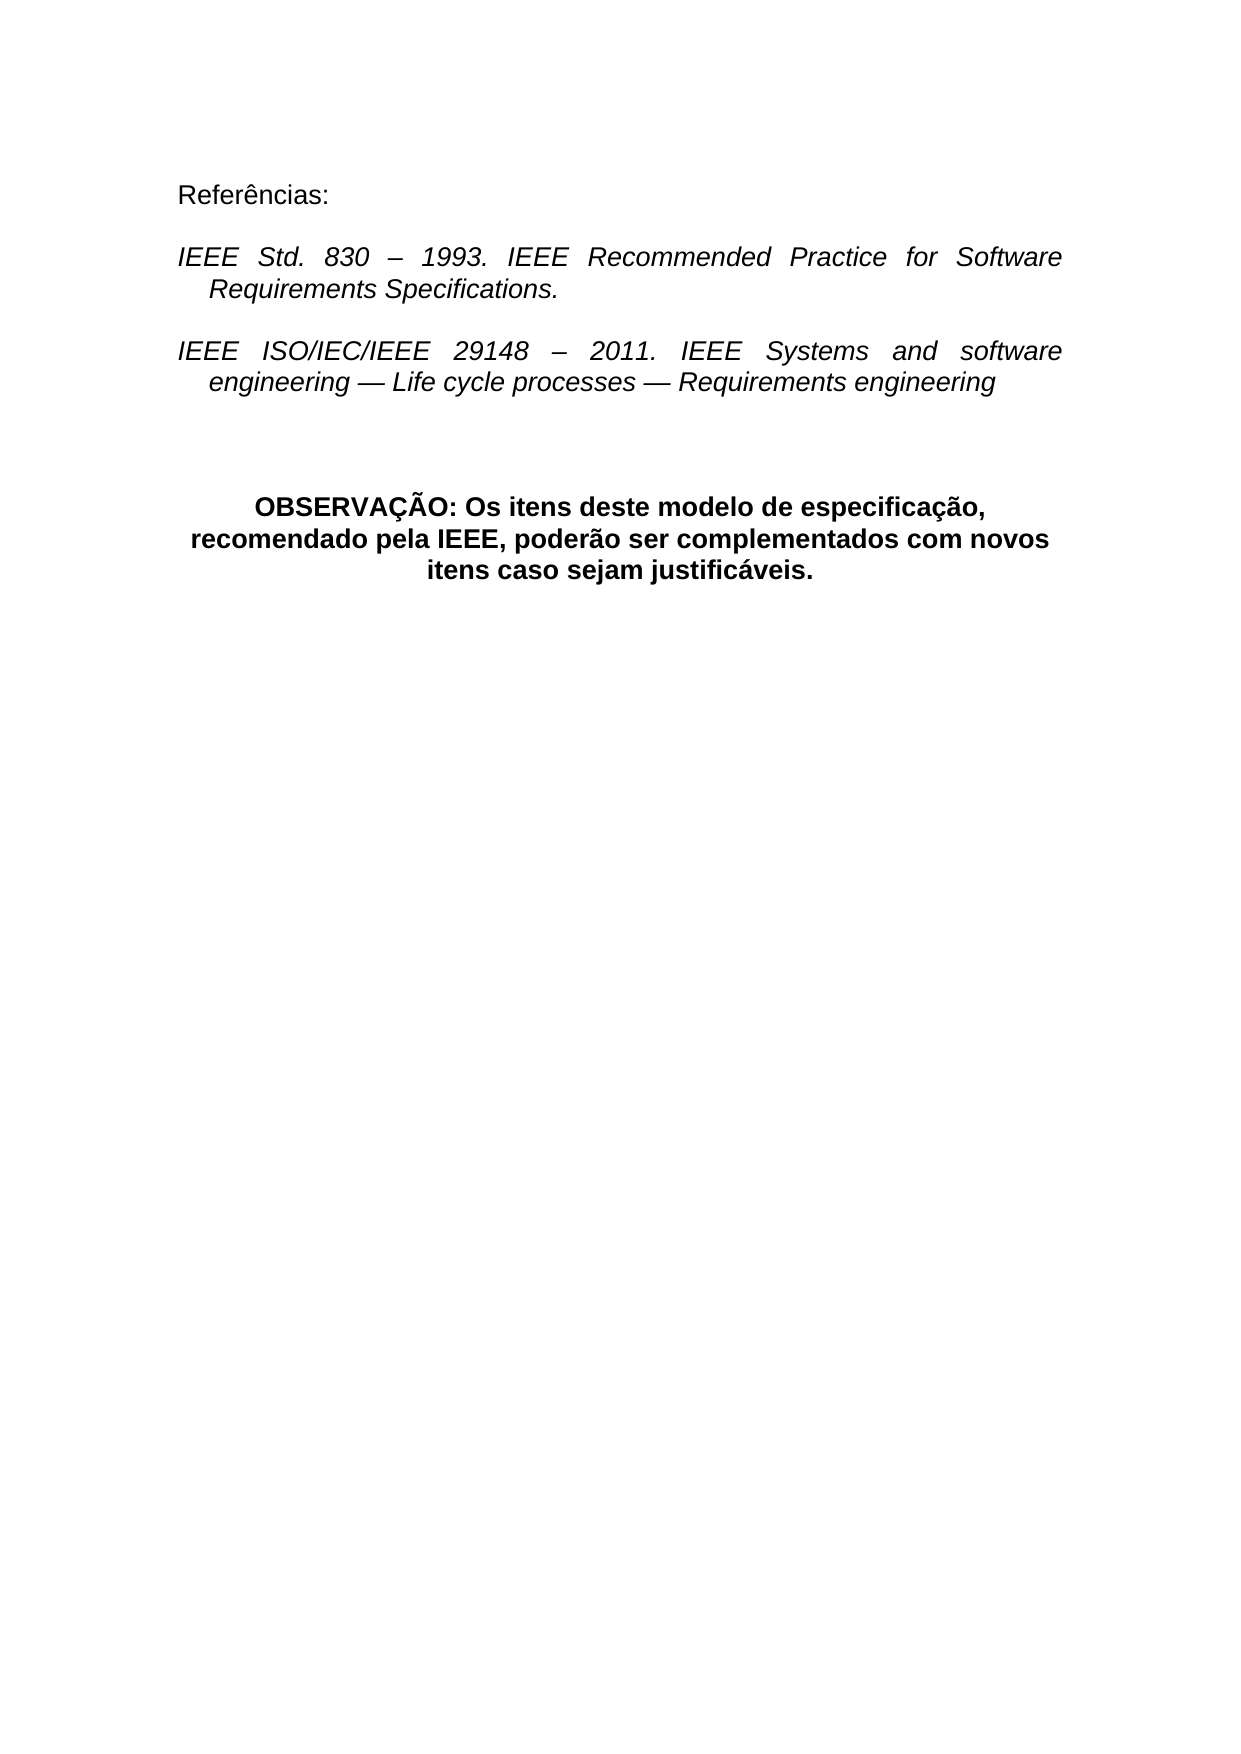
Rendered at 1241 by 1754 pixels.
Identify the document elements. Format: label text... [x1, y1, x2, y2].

text OBSERVAÇÃO: Os itens deste modelo de especificação, recomendado pela IEEE, poderão ser complementados com novos itens caso sejam justificáveis. [177, 491, 1063, 585]
title IEEE ISO/IEC/IEEE 29148 – 2011. IEEE Systems and software engineering — Life cycle processes — Requirements engineering [177, 335, 1063, 398]
title IEEE Std. 830 – 1993. IEEE Recommended Practice for Software Requirements Specifications. [177, 241, 1063, 304]
title Referências: [177, 179, 1063, 210]
